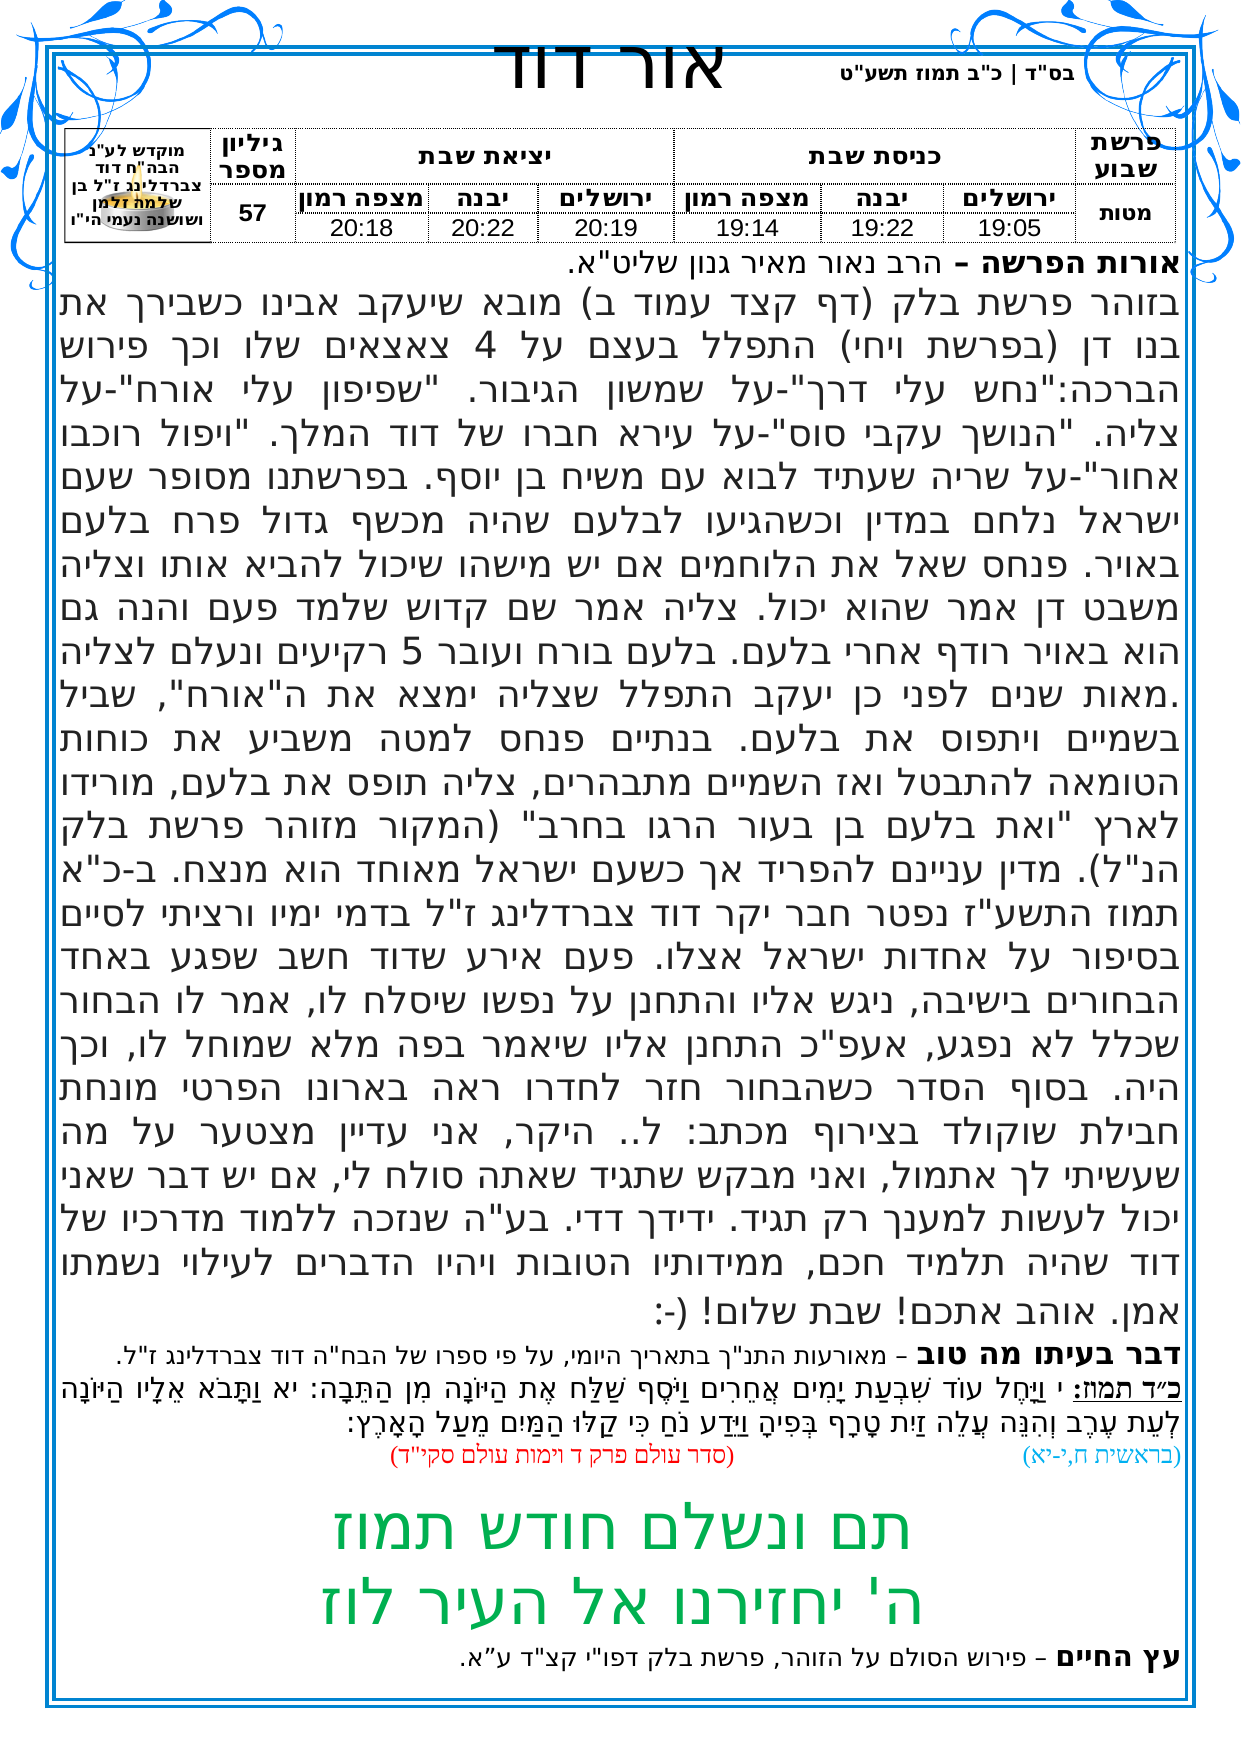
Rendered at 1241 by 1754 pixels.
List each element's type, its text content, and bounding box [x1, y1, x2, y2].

picture [56, 56, 283, 290]
picture [0, 0, 283, 290]
text בזוהר פרשת בלק (דף קצד עמוד ב) מובא שיעקב אבינו כשבירך את בנו דן (בפרשת ויחי) התפלל בעצם על 4 צאצאים שלו וכך פירוש הברכה:"נחש עלי דרך"-על שמשון הגיבור. "שפיפון עלי אורח"-על צליה. "הנושך עקבי סוס"-על עירא חברו של דוד המלך. "ויפול רוכבו אחור"-על שריה שעתיד לבוא עם משיח בן יוסף. בפרשתנו מסופר שעם ישראל נלחם במדין וכשהגיעו לבלעם שהיה מכשף גדול פרח בלעם באויר. פנחס שאל את הלוחמים אם יש מישהו שיכול להביא אותו וצליה משבט דן אמר שהוא יכול. צליה אמר שם קדוש שלמד פעם והנה גם הוא באויר רודף אחרי בלעם. בלעם בורח ועובר 5 רקיעים ונעלם לצליה .מאות שנים לפני כן יעקב התפלל שצליה ימצא את ה"אורח", שביל בשמיים ויתפוס את בלעם. בנתיים פנחס למטה משביע את כוחות הטומאה להתבטל ואז השמיים מתבהרים, צליה תופס את בלעם, מורידו לארץ "ואת בלעם בן בעור הרגו בחרב" (המקור מזוהר פרשת בלק הנ"ל). מדין עניינם להפריד אך כשעם ישראל מאוחד הוא מנצח. ב-כ"א תמוז התשע"ז נפטר חבר יקר דוד צברדלינג ז"ל בדמי ימיו ורציתי לסיים בסיפור על אחדות ישראל אצלו. פעם אירע שדוד חשב שפגע באחד הבחורים בישיבה, ניגש אליו והתחנן על נפשו שיסלח לו, אמר לו הבחור שכלל לא נפגע, אעפ"כ התחנן אליו שיאמר בפה מלא שמוחל לו, וכך היה. בסוף הסדר כשהבחור חזר לחדרו ראה בארונו הפרטי מונחת חבילת שוקולד בצירוף מכתב: ל.. היקר, אני עדיין מצטער על מה שעשיתי לך אתמול, ואני מבקש שתגיד שאתה סולח לי, אם יש דבר שאני יכול לעשות למענך רק תגיד. ידידך דדי. בע"ה שנזכה ללמוד מדרכיו של דוד שהיה תלמיד חכם, ממידותיו הטובות ויהיו הדברים לעילוי נשמתו אמן. אוהב אתכם! שבת שלום! ‎:-)‎ [59, 280, 1182, 1335]
list כ״ד תמוז: י וַיָּחֶל עוֹד שִׁבְעַת יָמִים אֲחֵרִים וַיֹּסֶף שַׁלַּח אֶת הַיּוֹנָה מִן הַתֵּבָה: יא וַתָּבֹא אֵלָיו הַיּוֹנָה לְעֵת עֶרֶב וְהִנֵּה עֲלֵה זַיִת טָרָף בְּפִיהָ וַיֵּדַע נֹחַ כִּי קַלּוּ הַמַּיִם מֵעַל הָאָרֶץ: [59, 1372, 1182, 1440]
list עץ החיים – פירוש הסולם על הזוהר, פרשת בלק דפו"י קצ"ד ע”א. [59, 1640, 1182, 1674]
picture [49, 49, 283, 290]
picture [950, 0, 1241, 283]
list (בראשית ח,י-יא) (סדר עולם פרק ד וימות עולם סקי"ד) [59, 1440, 1182, 1468]
text אורות הפרשה – הרב נאור מאיר גנון שליט"א. [283, 119, 950, 280]
text דבר בעיתו מה טוב – מאורעות התנ"ך בתאריך היומי, על פי ספרו של הבח"ה דוד צברדלינג ז"ל. [59, 1335, 1182, 1372]
text תם ונשלם חודש תמוז [59, 1489, 1185, 1564]
text ה' יחזירנו אל העיר לוז [59, 1564, 1185, 1640]
